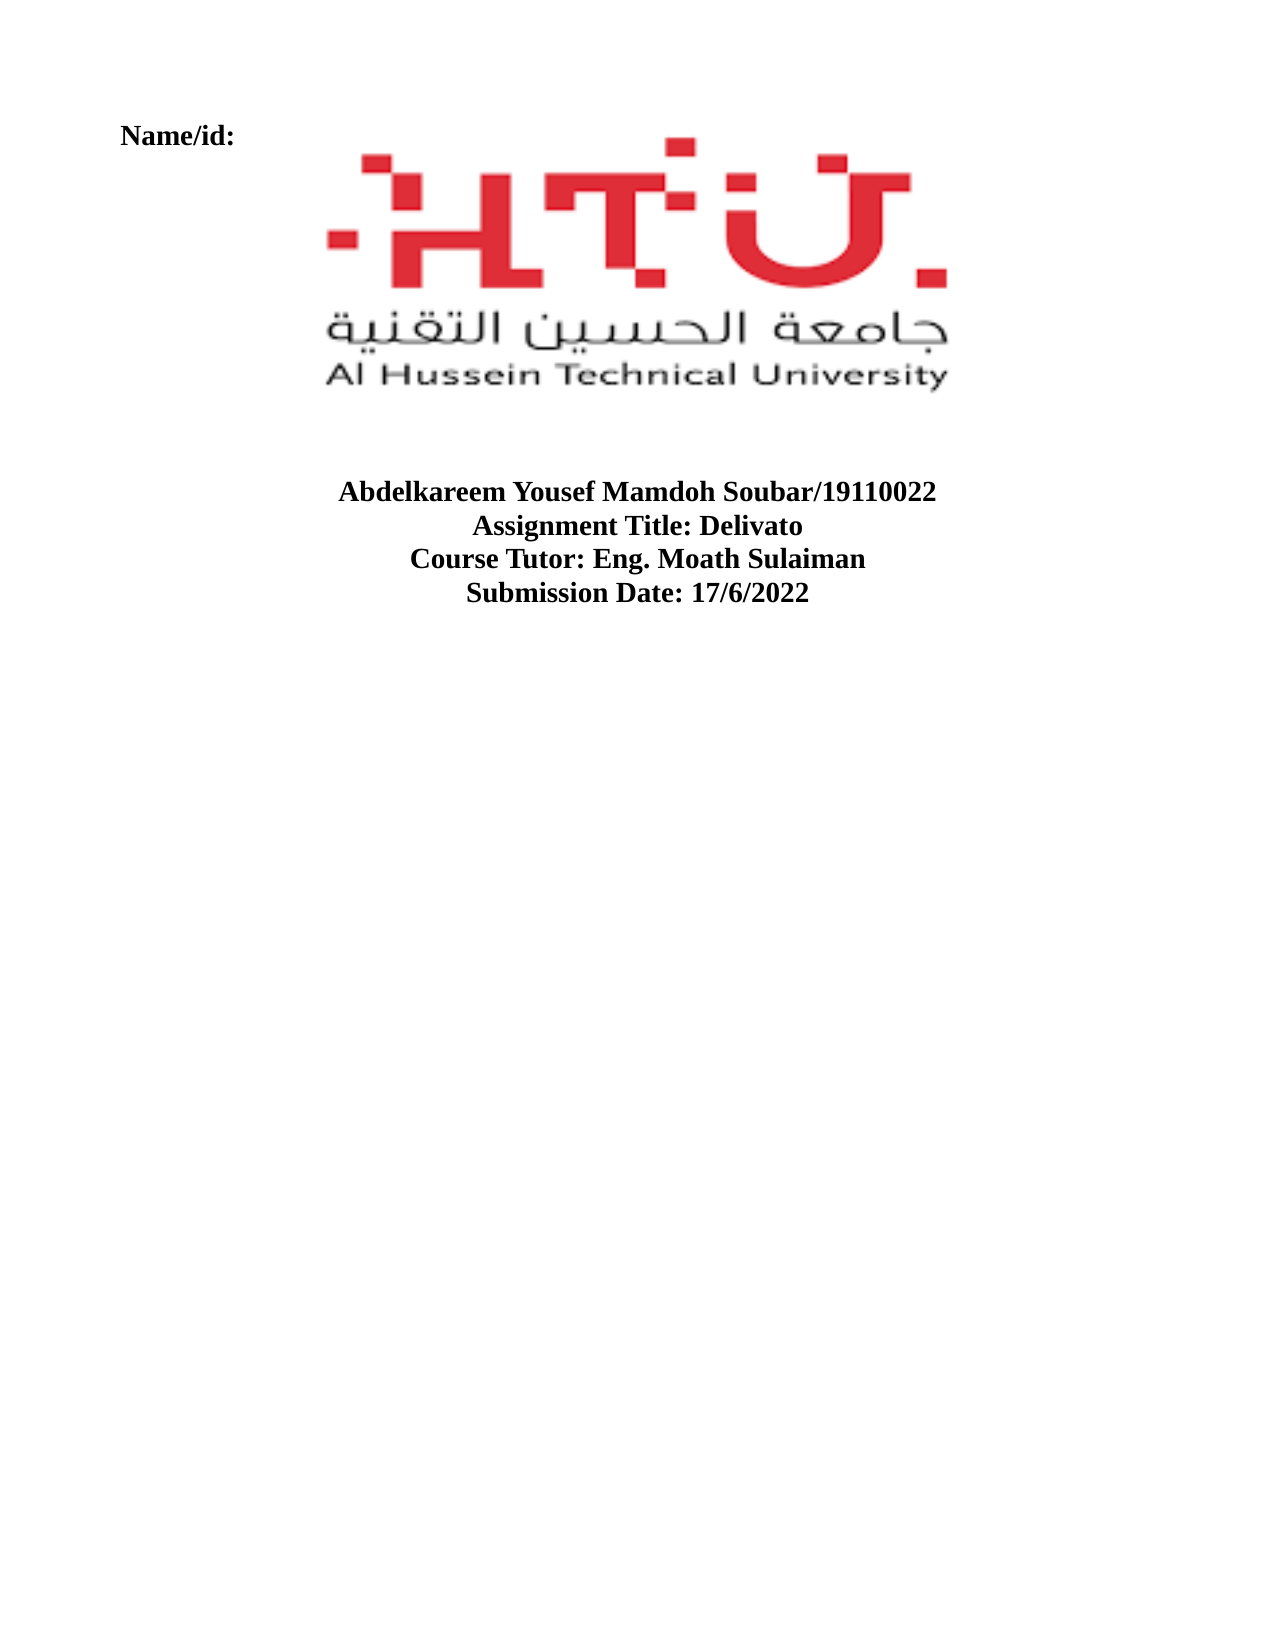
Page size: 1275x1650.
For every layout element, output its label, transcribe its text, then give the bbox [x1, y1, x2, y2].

picture [255, 0, 1020, 474]
text Submission Date: 17/6/2022 [118, 575, 1157, 608]
text Course Tutor: Eng. Moath Sulaiman [118, 541, 1157, 575]
text Assignment Title: Delivato [118, 508, 1157, 541]
text Name/id: Abdelkareem Yousef Mamdoh Soubar/19110022 [118, 118, 1157, 508]
